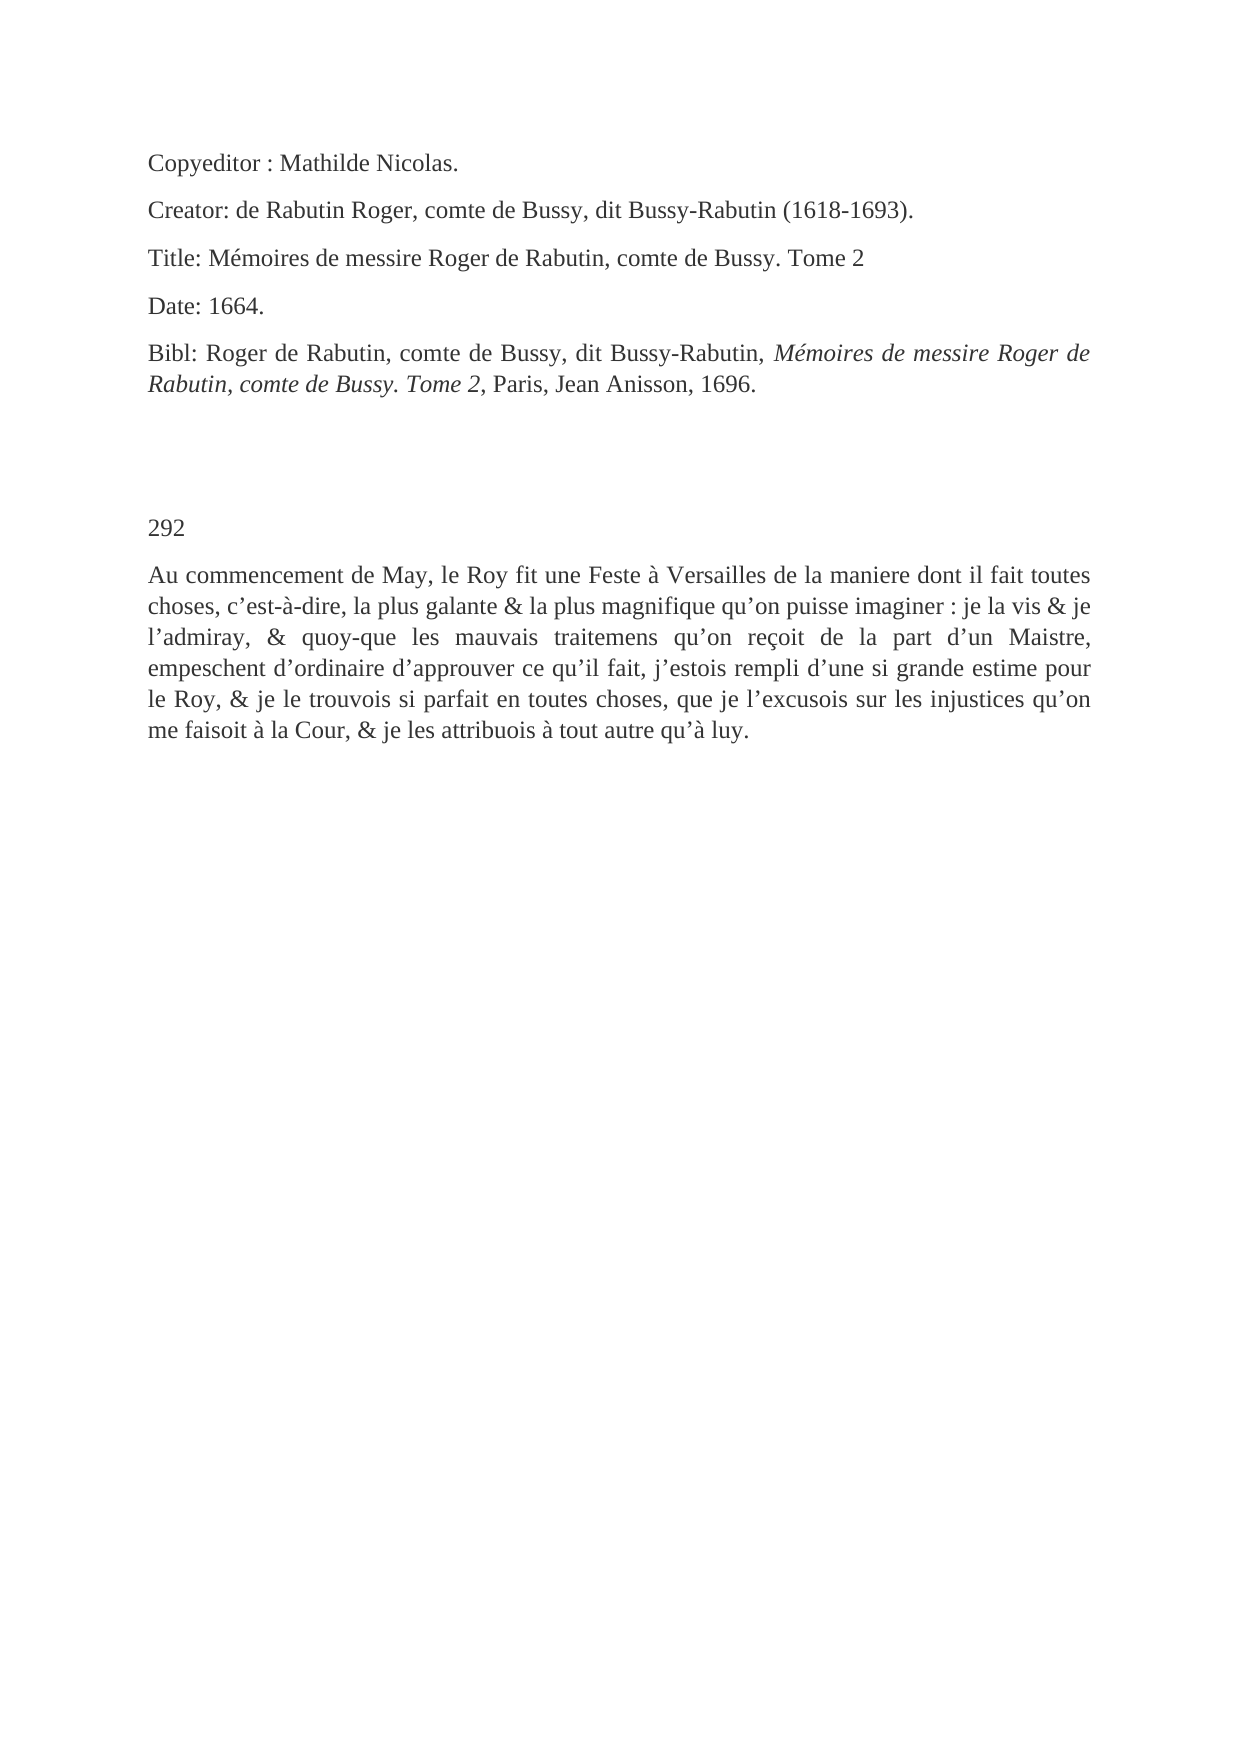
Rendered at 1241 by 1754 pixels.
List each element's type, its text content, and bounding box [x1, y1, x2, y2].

text Copyeditor : Mathilde Nicolas. [148, 148, 1093, 176]
text 292 [148, 513, 1093, 541]
text Title: Mémoires de messire Roger de Rabutin, comte de Bussy. Tome 2 [148, 243, 1093, 272]
text Bibl: Roger de Rabutin, comte de Bussy, dit Bussy-Rabutin, Mémoires de messire Roger de Rabutin, comte de Bussy. Tome 2, Paris, Jean Anisson, 1696. [148, 338, 1093, 398]
text Au commencement de May, le Roy fit une Feste à Versailles de la maniere dont il fait toutes choses, c’est-à-dire, la plus galante & la plus magnifique qu’on puisse imaginer : je la vis & je l’admiray, & quoy-que les mauvais traitemens qu’on reçoit de la part d’un Maistre, empeschent d’ordinaire d’approuver ce qu’il fait, j’estois rempli d’une si grande estime pour le Roy, & je le trouvois si parfait en toutes choses, que je l’excusois sur les injustices qu’on me faisoit à la Cour, & je les attribuois à tout autre qu’à luy. [148, 560, 1093, 744]
text Date: 1664. [148, 291, 1093, 319]
text Creator: de Rabutin Roger, comte de Bussy, dit Bussy-Rabutin (1618-1693). [148, 195, 1093, 224]
